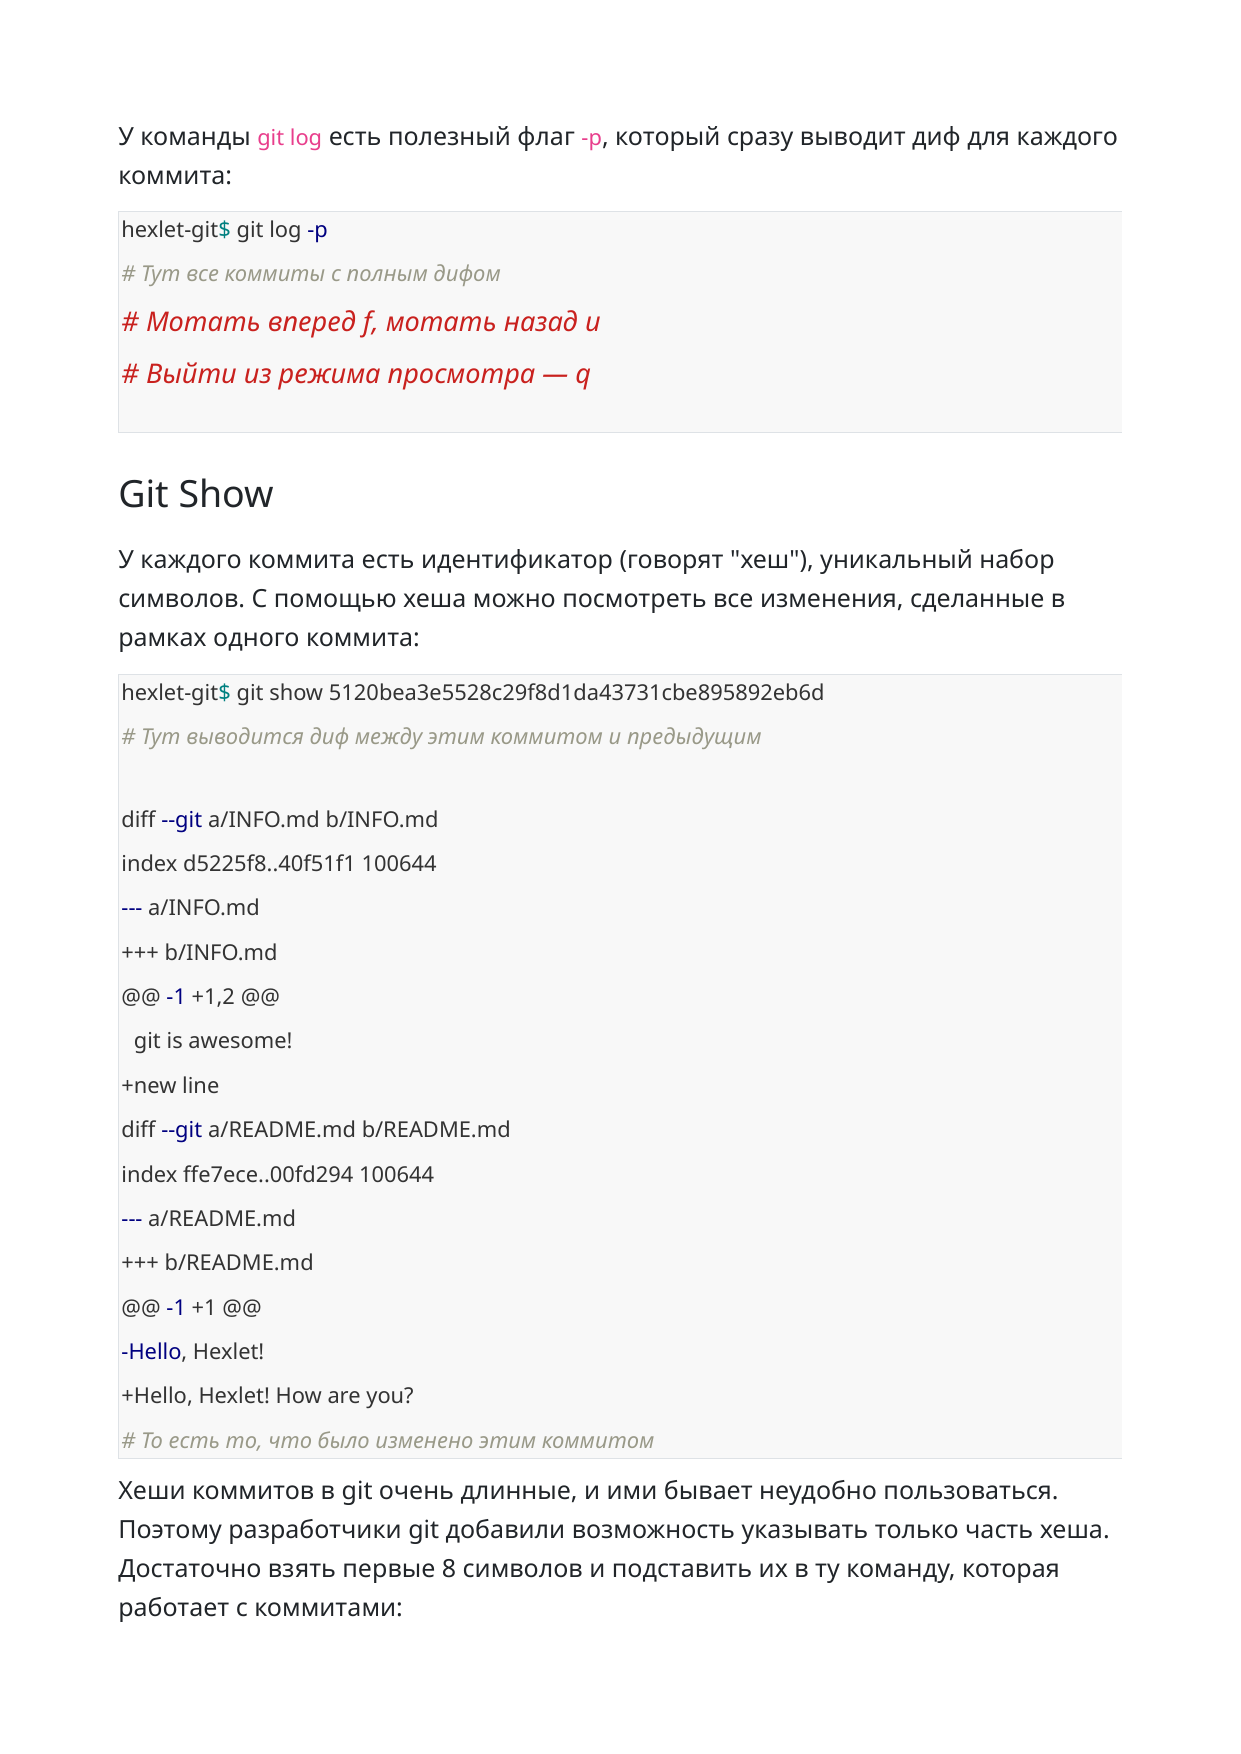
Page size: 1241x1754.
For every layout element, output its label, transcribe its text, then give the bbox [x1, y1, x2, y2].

text # То есть то, что было изменено этим коммитом [119, 1422, 1122, 1458]
text У команды git log есть полезный флаг -p, который сразу выводит диф для каждого коммита: [118, 118, 1122, 191]
text diff --git a/INFO.md b/INFO.md [119, 801, 1122, 833]
text # Выйти из режима просмотра — q [119, 351, 1122, 391]
text index ffe7ece..00fd294 100644 [119, 1156, 1122, 1188]
text +new line [119, 1067, 1122, 1100]
text @@ -1 +1,2 @@ [119, 978, 1122, 1011]
text diff --git a/README.md b/README.md [119, 1111, 1122, 1144]
text # Мотать вперед f, мотать назад u [119, 300, 1122, 340]
text git is awesome! [119, 1022, 1122, 1055]
text +++ b/INFO.md [119, 934, 1122, 967]
text +++ b/README.md [119, 1244, 1122, 1277]
text index d5225f8..40f51f1 100644 [119, 845, 1122, 878]
text hexlet-git$ git log -p [119, 212, 1122, 244]
text Хеши коммитов в git очень длинные, и ими бывает неудобно пользоваться. Поэтому разработчики git добавили возможность указывать только часть хеша. Достаточно взять первые 8 символов и подставить их в ту команду, которая работает с коммитами: [118, 1472, 1122, 1624]
text hexlet-git$ git show 5120bea3e5528c29f8d1da43731cbe895892eb6d [119, 675, 1122, 706]
text +Hello, Hexlet! How are you? [119, 1377, 1122, 1410]
subtitle Git Show [118, 468, 1122, 519]
text @@ -1 +1 @@ [119, 1289, 1122, 1322]
text --- a/README.md [119, 1200, 1122, 1233]
text --- a/INFO.md [119, 889, 1122, 922]
text # Тут все коммиты с полным дифом [119, 255, 1122, 288]
text У каждого коммита есть идентификатор (говорят "хеш"), уникальный набор символов. С помощью хеша можно посмотреть все изменения, сделанные в рамках одного коммита: [118, 542, 1122, 654]
text -Hello, Hexlet! [119, 1333, 1122, 1366]
text # Тут выводится диф между этим коммитом и предыдущим [119, 718, 1122, 751]
